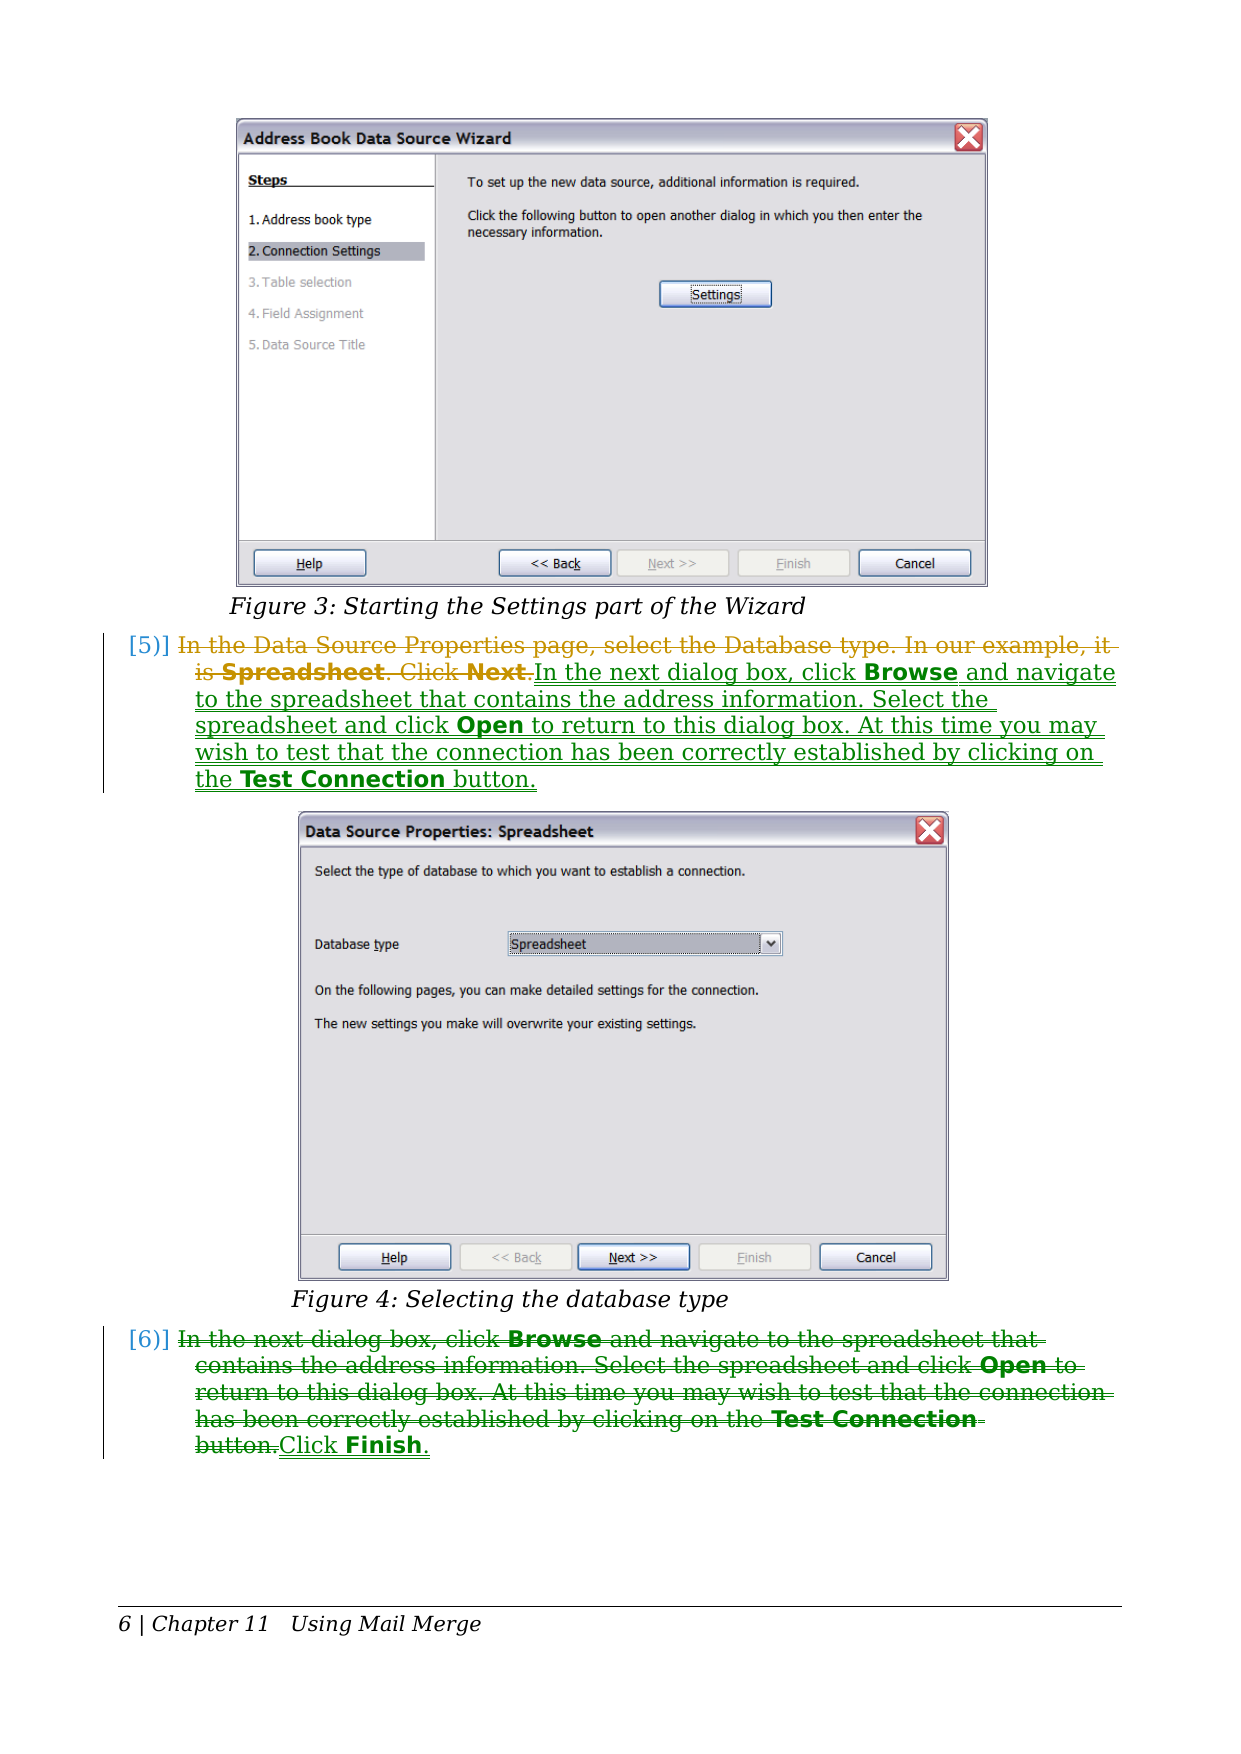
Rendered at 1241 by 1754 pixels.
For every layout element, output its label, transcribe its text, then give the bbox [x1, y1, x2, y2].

text Figure 4: Selecting the database type [291, 1287, 949, 1313]
picture [298, 811, 949, 1281]
text Figure 3: Starting the Settings part of the Wizard [229, 593, 1011, 620]
list In the next dialog box, click Browse and navigate to the spreadsheet that contains the address information. Select the spreadsheet and click Open to return to this dialog box. At this time you may wish to test that the connection has been correctly established by clicking on the Test Connection button. [177, 633, 1122, 793]
picture [236, 118, 988, 587]
list Click Finish. [177, 1326, 1122, 1459]
